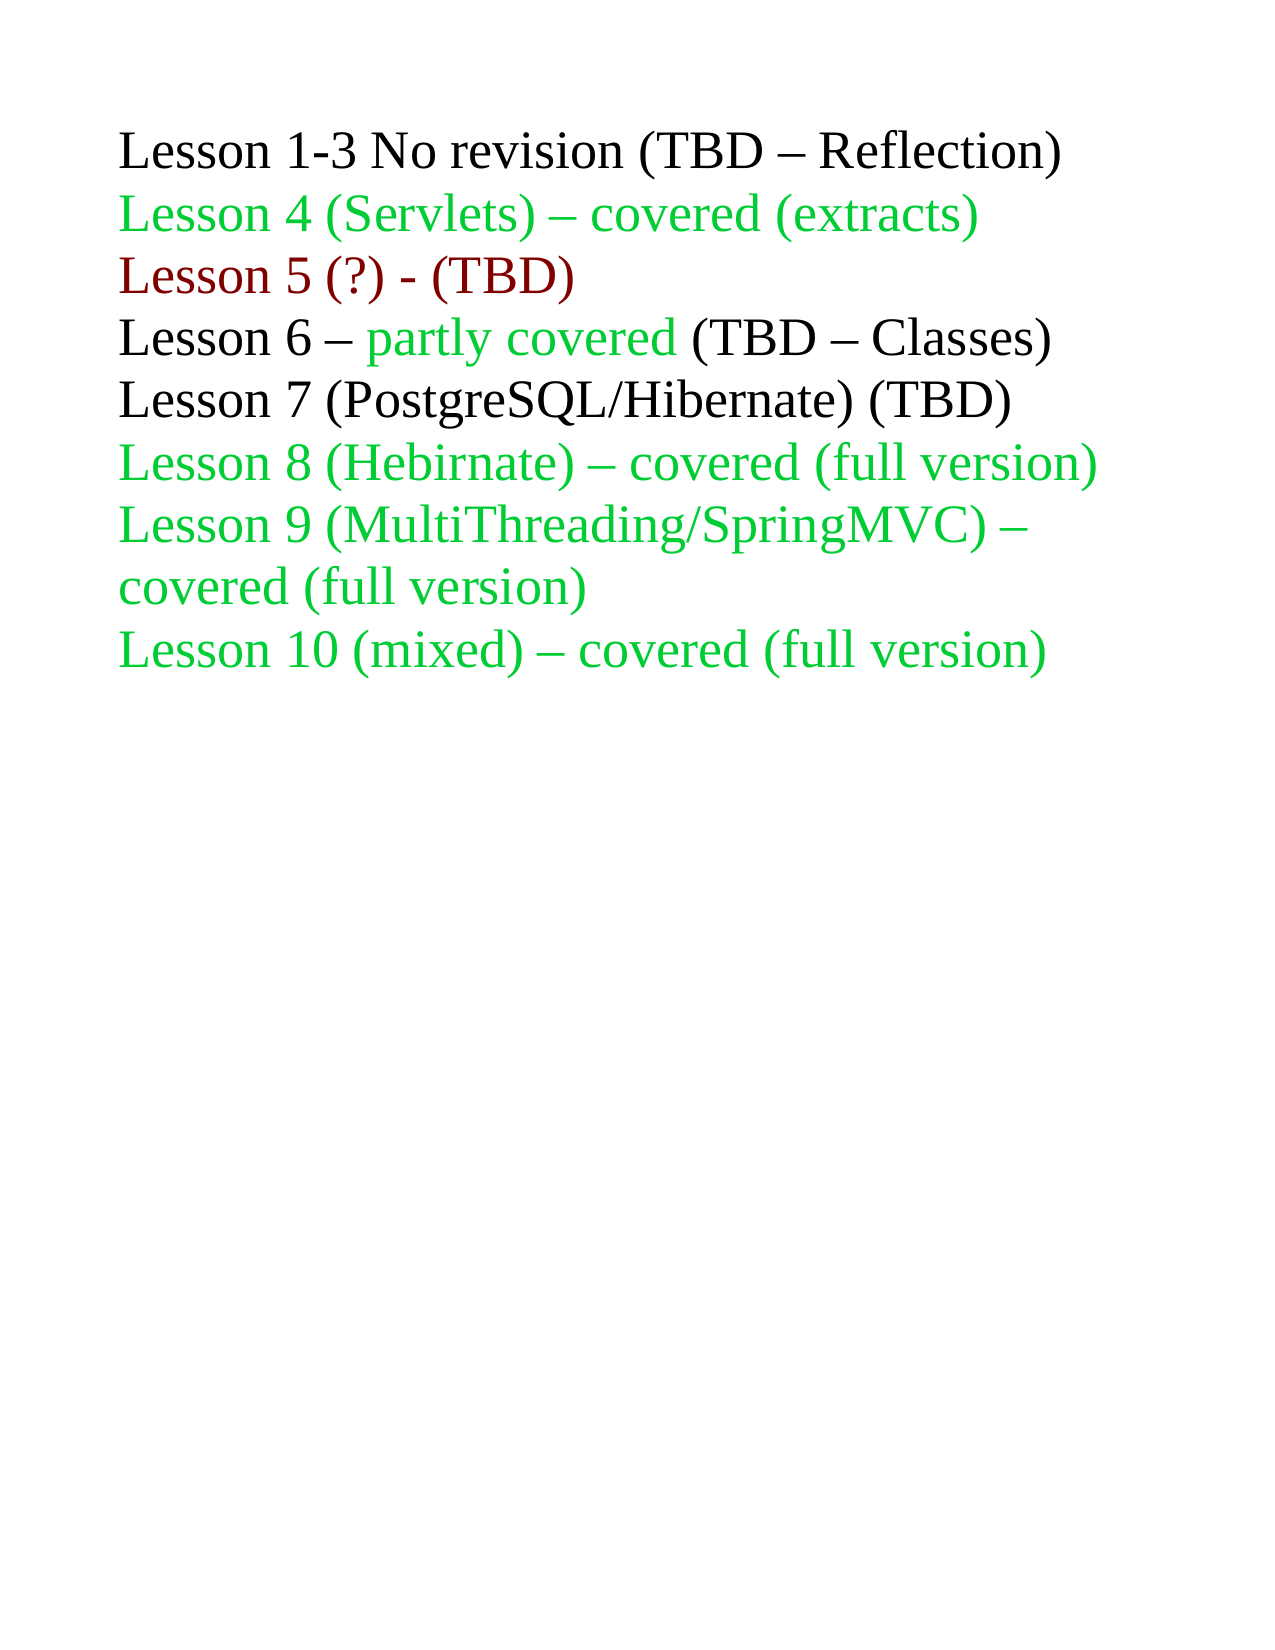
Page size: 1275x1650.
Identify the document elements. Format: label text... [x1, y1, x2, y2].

text Lesson 1-3 No revision (TBD – Reflection) [118, 118, 1157, 180]
text Lesson 10 (mixed) – covered (full version) [118, 616, 1157, 679]
text Lesson 6 – partly covered (TBD – Classes) [118, 305, 1157, 367]
text Lesson 9 (MultiThreading/SpringMVC) – covered (full version) [118, 492, 1157, 616]
text Lesson 4 (Servlets) – covered (extracts) [118, 180, 1157, 243]
text Lesson 5 (?) - (TBD) [118, 243, 1157, 305]
text Lesson 7 (PostgreSQL/Hibernate) (TBD) [118, 367, 1157, 429]
text Lesson 8 (Hebirnate) – covered (full version) [118, 429, 1157, 492]
